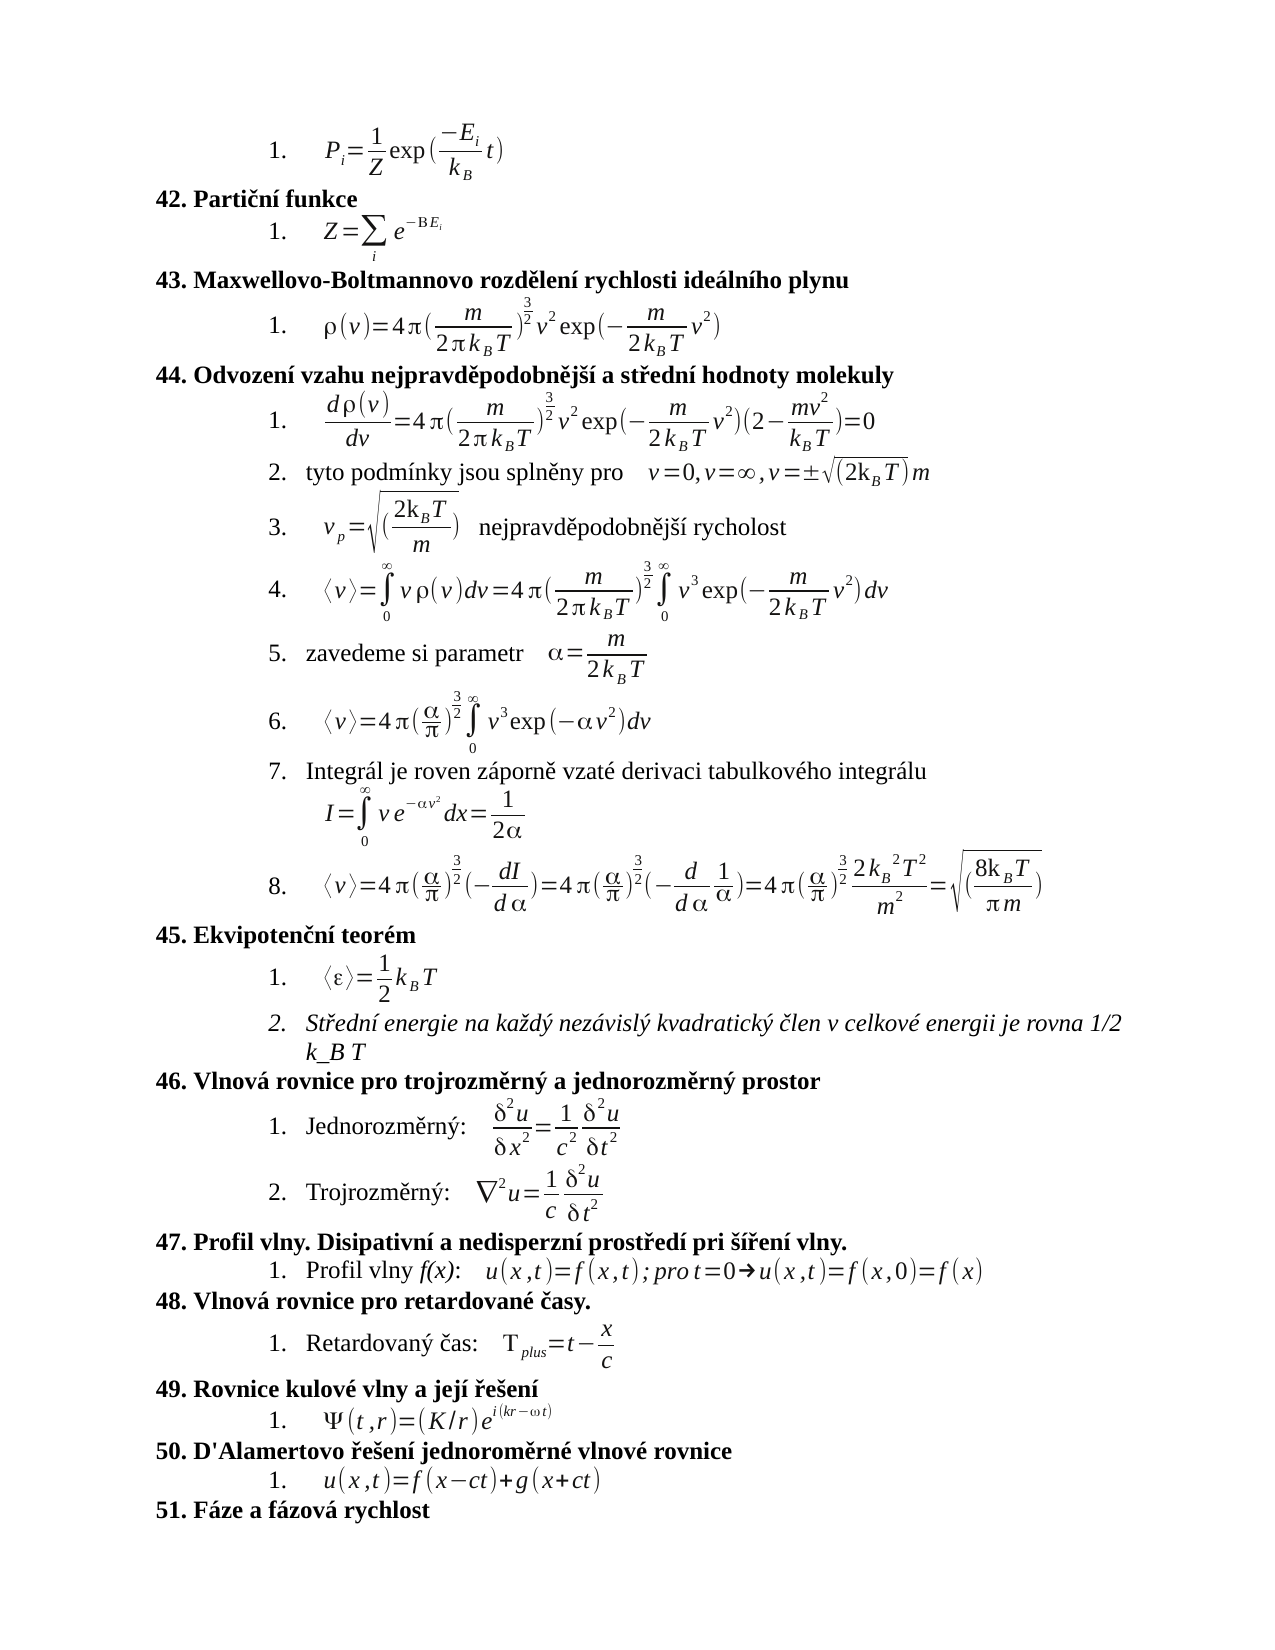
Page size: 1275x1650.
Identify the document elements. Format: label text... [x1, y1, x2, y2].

list Rovnice kulové vlny a její řešení [156, 1374, 1157, 1403]
list Odvození vzahu nejpravděpodobnější a střední hodnoty molekuly [156, 360, 1157, 389]
list Profil vlny. Disipativní a nedisperzní prostředí pri šíření vlny. [156, 1227, 1157, 1256]
list Maxwellovo-Boltmannovo rozdělení rychlosti ideálního plynu [156, 265, 1157, 293]
list zavedeme si parametr [268, 624, 1157, 687]
list Ekvipotenční teorém [156, 920, 1157, 949]
list Partiční funkce [156, 184, 1157, 213]
list Vlnová rovnice pro retardované časy. [156, 1286, 1157, 1315]
list Fáze a fázová rychlost [156, 1496, 1157, 1524]
list Retardovaný čas: [268, 1315, 1157, 1374]
list Střední energie na každý nezávislý kvadratický člen v celkové energii je rovna 1/2 k_B T [268, 1008, 1157, 1066]
list D'Alamertovo řešení jednoroměrné vlnové rovnice [156, 1436, 1157, 1465]
list Jednorozměrný: [268, 1094, 1157, 1161]
list Trojrozměrný: [268, 1161, 1157, 1227]
list nejpravděpodobnější rycholost [268, 489, 1157, 558]
list Profil vlny f(x): [268, 1256, 1157, 1286]
list Vlnová rovnice pro trojrozměrný a jednorozměrný prostor [156, 1066, 1157, 1094]
list Integrál je roven záporně vzaté derivaci tabulkového integrálu [268, 756, 1157, 849]
list tyto podmínky jsou splněny pro [268, 455, 1157, 489]
